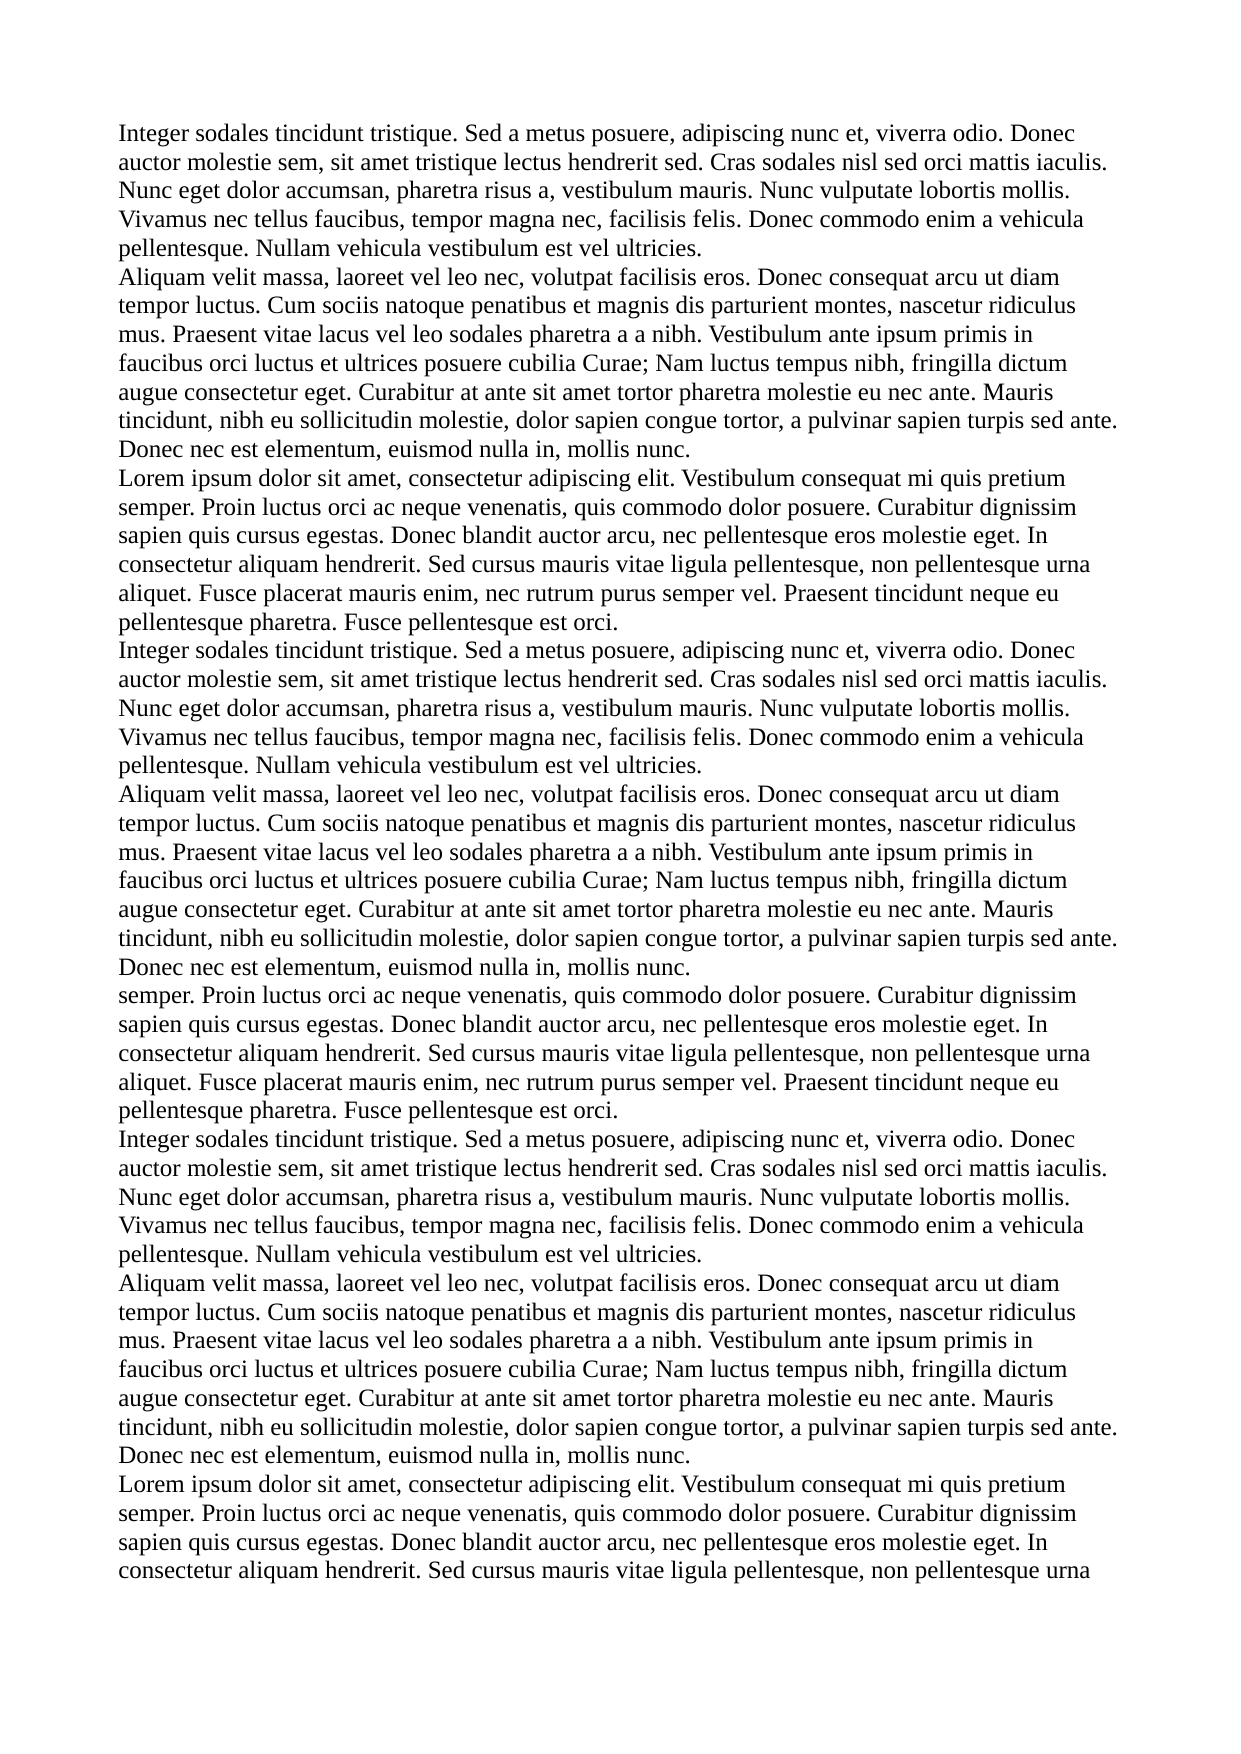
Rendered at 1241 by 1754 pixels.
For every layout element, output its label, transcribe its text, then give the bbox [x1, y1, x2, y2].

text semper. Proin luctus orci ac neque venenatis, quis commodo dolor posuere. Curabitur dignissim sapien quis cursus egestas. Donec blandit auctor arcu, nec pellentesque eros molestie eget. In consectetur aliquam hendrerit. Sed cursus mauris vitae ligula pellentesque, non pellentesque urna aliquet. Fusce placerat mauris enim, nec rutrum purus semper vel. Praesent tincidunt neque eu pellentesque pharetra. Fusce pellentesque est orci. [118, 981, 1122, 1124]
text Integer sodales tincidunt tristique. Sed a metus posuere, adipiscing nunc et, viverra odio. Donec auctor molestie sem, sit amet tristique lectus hendrerit sed. Cras sodales nisl sed orci mattis iaculis. Nunc eget dolor accumsan, pharetra risus a, vestibulum mauris. Nunc vulputate lobortis mollis. Vivamus nec tellus faucibus, tempor magna nec, facilisis felis. Donec commodo enim a vehicula pellentesque. Nullam vehicula vestibulum est vel ultricies. [118, 118, 1122, 262]
text Lorem ipsum dolor sit amet, consectetur adipiscing elit. Vestibulum consequat mi quis pretium semper. Proin luctus orci ac neque venenatis, quis commodo dolor posuere. Curabitur dignissim sapien quis cursus egestas. Donec blandit auctor arcu, nec pellentesque eros molestie eget. In consectetur aliquam hendrerit. Sed cursus mauris vitae ligula pellentesque, non pellentesque urna aliquet. Fusce placerat mauris enim, nec rutrum purus semper vel. Praesent tincidunt neque eu pellentesque pharetra. Fusce pellentesque est orci. [118, 463, 1122, 636]
text Aliquam velit massa, laoreet vel leo nec, volutpat facilisis eros. Donec consequat arcu ut diam tempor luctus. Cum sociis natoque penatibus et magnis dis parturient montes, nascetur ridiculus mus. Praesent vitae lacus vel leo sodales pharetra a a nibh. Vestibulum ante ipsum primis in faucibus orci luctus et ultrices posuere cubilia Curae; Nam luctus tempus nibh, fringilla dictum augue consectetur eget. Curabitur at ante sit amet tortor pharetra molestie eu nec ante. Mauris tincidunt, nibh eu sollicitudin molestie, dolor sapien congue tortor, a pulvinar sapien turpis sed ante. Donec nec est elementum, euismod nulla in, mollis nunc. [118, 262, 1122, 463]
text Integer sodales tincidunt tristique. Sed a metus posuere, adipiscing nunc et, viverra odio. Donec auctor molestie sem, sit amet tristique lectus hendrerit sed. Cras sodales nisl sed orci mattis iaculis. Nunc eget dolor accumsan, pharetra risus a, vestibulum mauris. Nunc vulputate lobortis mollis. Vivamus nec tellus faucibus, tempor magna nec, facilisis felis. Donec commodo enim a vehicula pellentesque. Nullam vehicula vestibulum est vel ultricies. [118, 1124, 1122, 1268]
text Lorem ipsum dolor sit amet, consectetur adipiscing elit. Vestibulum consequat mi quis pretium semper. Proin luctus orci ac neque venenatis, quis commodo dolor posuere. Curabitur dignissim sapien quis cursus egestas. Donec blandit auctor arcu, nec pellentesque eros molestie eget. In consectetur aliquam hendrerit. Sed cursus mauris vitae ligula pellentesque, non pellentesque urna [118, 1469, 1122, 1584]
text Aliquam velit massa, laoreet vel leo nec, volutpat facilisis eros. Donec consequat arcu ut diam tempor luctus. Cum sociis natoque penatibus et magnis dis parturient montes, nascetur ridiculus mus. Praesent vitae lacus vel leo sodales pharetra a a nibh. Vestibulum ante ipsum primis in faucibus orci luctus et ultrices posuere cubilia Curae; Nam luctus tempus nibh, fringilla dictum augue consectetur eget. Curabitur at ante sit amet tortor pharetra molestie eu nec ante. Mauris tincidunt, nibh eu sollicitudin molestie, dolor sapien congue tortor, a pulvinar sapien turpis sed ante. Donec nec est elementum, euismod nulla in, mollis nunc. [118, 1268, 1122, 1469]
text Aliquam velit massa, laoreet vel leo nec, volutpat facilisis eros. Donec consequat arcu ut diam tempor luctus. Cum sociis natoque penatibus et magnis dis parturient montes, nascetur ridiculus mus. Praesent vitae lacus vel leo sodales pharetra a a nibh. Vestibulum ante ipsum primis in faucibus orci luctus et ultrices posuere cubilia Curae; Nam luctus tempus nibh, fringilla dictum augue consectetur eget. Curabitur at ante sit amet tortor pharetra molestie eu nec ante. Mauris tincidunt, nibh eu sollicitudin molestie, dolor sapien congue tortor, a pulvinar sapien turpis sed ante. Donec nec est elementum, euismod nulla in, mollis nunc. [118, 779, 1122, 981]
text Integer sodales tincidunt tristique. Sed a metus posuere, adipiscing nunc et, viverra odio. Donec auctor molestie sem, sit amet tristique lectus hendrerit sed. Cras sodales nisl sed orci mattis iaculis. Nunc eget dolor accumsan, pharetra risus a, vestibulum mauris. Nunc vulputate lobortis mollis. Vivamus nec tellus faucibus, tempor magna nec, facilisis felis. Donec commodo enim a vehicula pellentesque. Nullam vehicula vestibulum est vel ultricies. [118, 636, 1122, 779]
